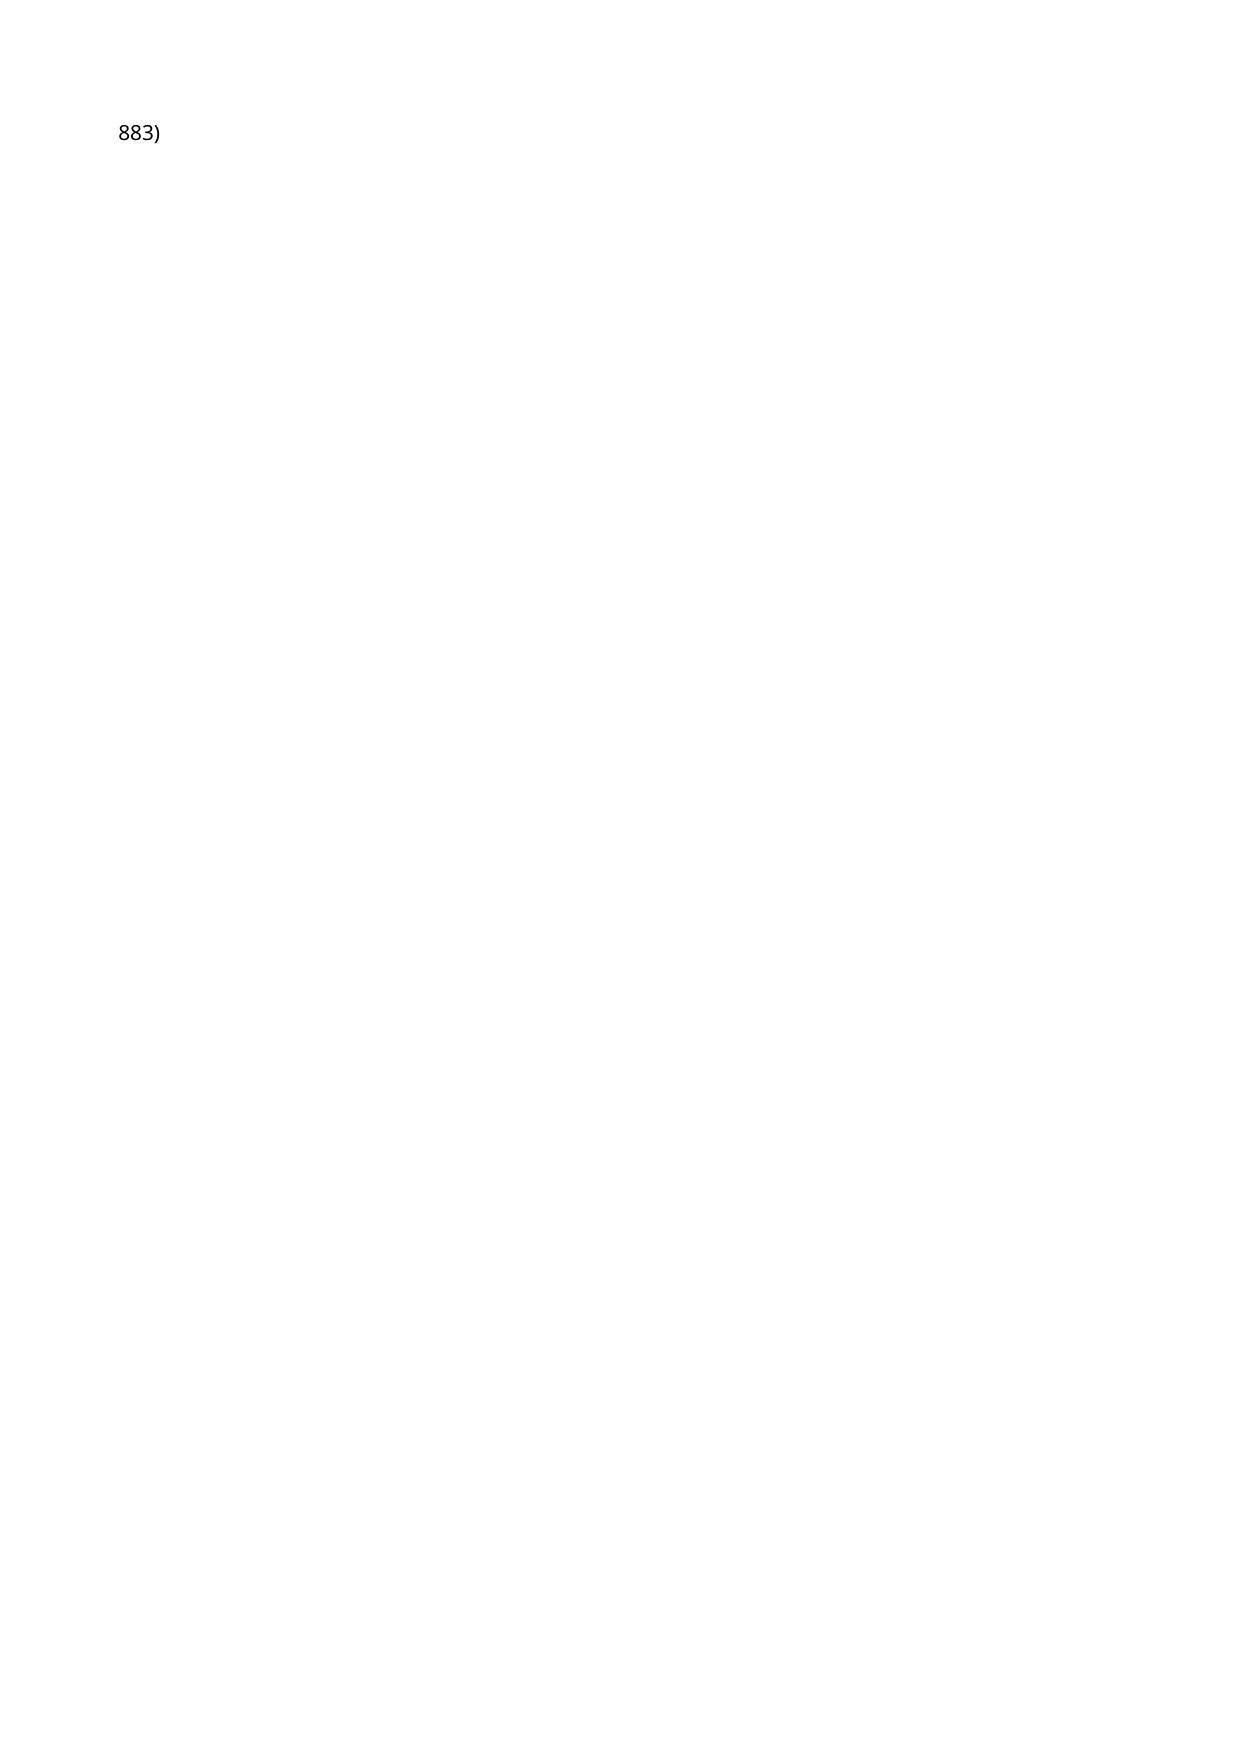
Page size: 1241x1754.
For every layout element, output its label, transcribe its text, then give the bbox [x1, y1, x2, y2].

text 883) [118, 118, 1122, 147]
